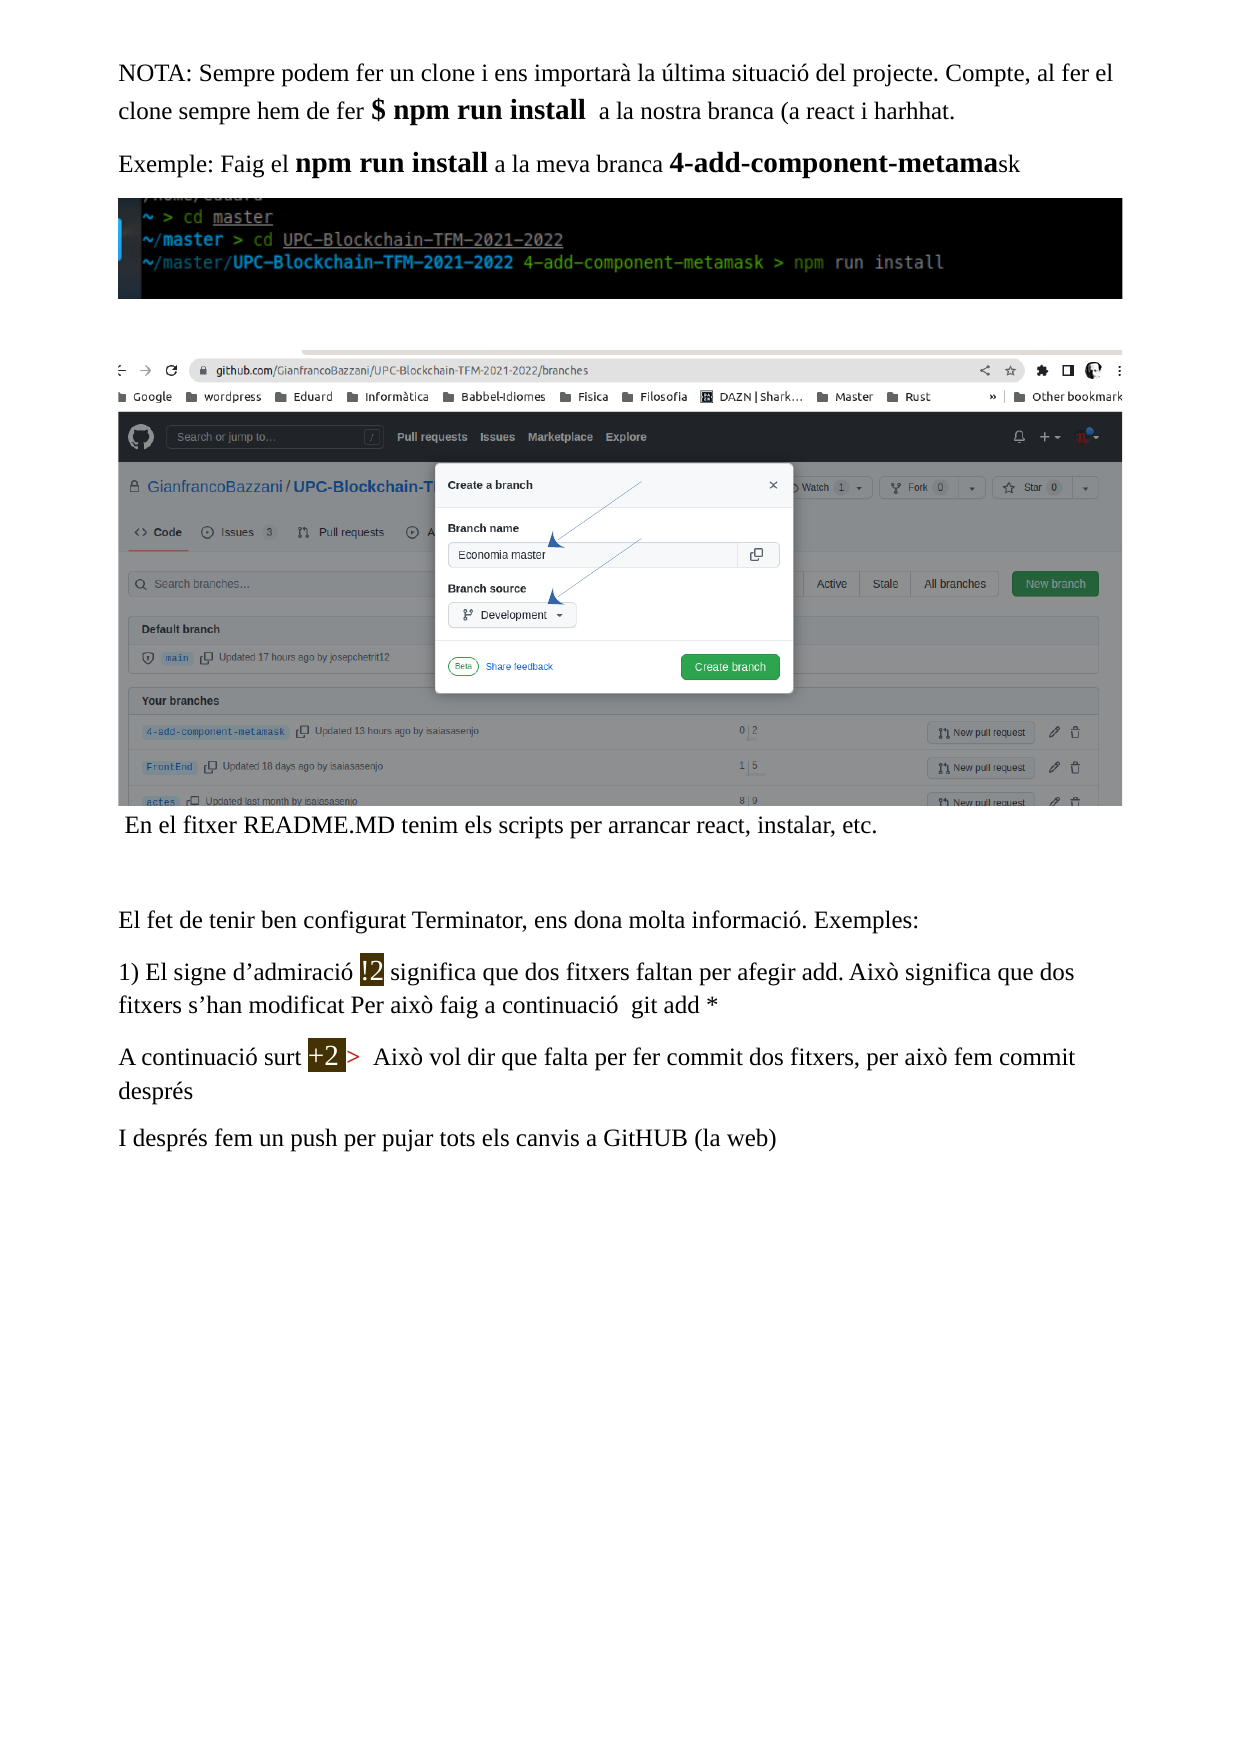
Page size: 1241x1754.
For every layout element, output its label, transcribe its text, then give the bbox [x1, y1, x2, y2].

text 1) El signe d’admiració !2 significa que dos fitxers faltan per afegir add. Això significa que dos fitxers s’han modificat Per això faig a continuació git add * [118, 953, 1122, 1019]
text En el fitxer README.MD tenim els scripts per arrancar react, instalar, etc. [118, 806, 1122, 838]
text NOTA: Sempre podem fer un clone i ens importarà la última situació del projecte. Compte, al fer el clone sempre hem de fer $ npm run install a la nostra branca (a react i harhhat. [118, 58, 1122, 126]
picture [118, 350, 1123, 806]
text A continuació surt +2 > Això vol dir que falta per fer commit dos fitxers, per això fem commit després [118, 1038, 1122, 1104]
text El fet de tenir ben configurat Terminator, ens dona molta informació. Exemples: [118, 905, 1122, 934]
text Exemple: Faig el npm run install a la meva branca 4-add-component-metamask [118, 145, 1122, 179]
picture [118, 198, 1123, 299]
text I després fem un push per pujar tots els canvis a GitHUB (la web) [118, 1123, 1122, 1152]
